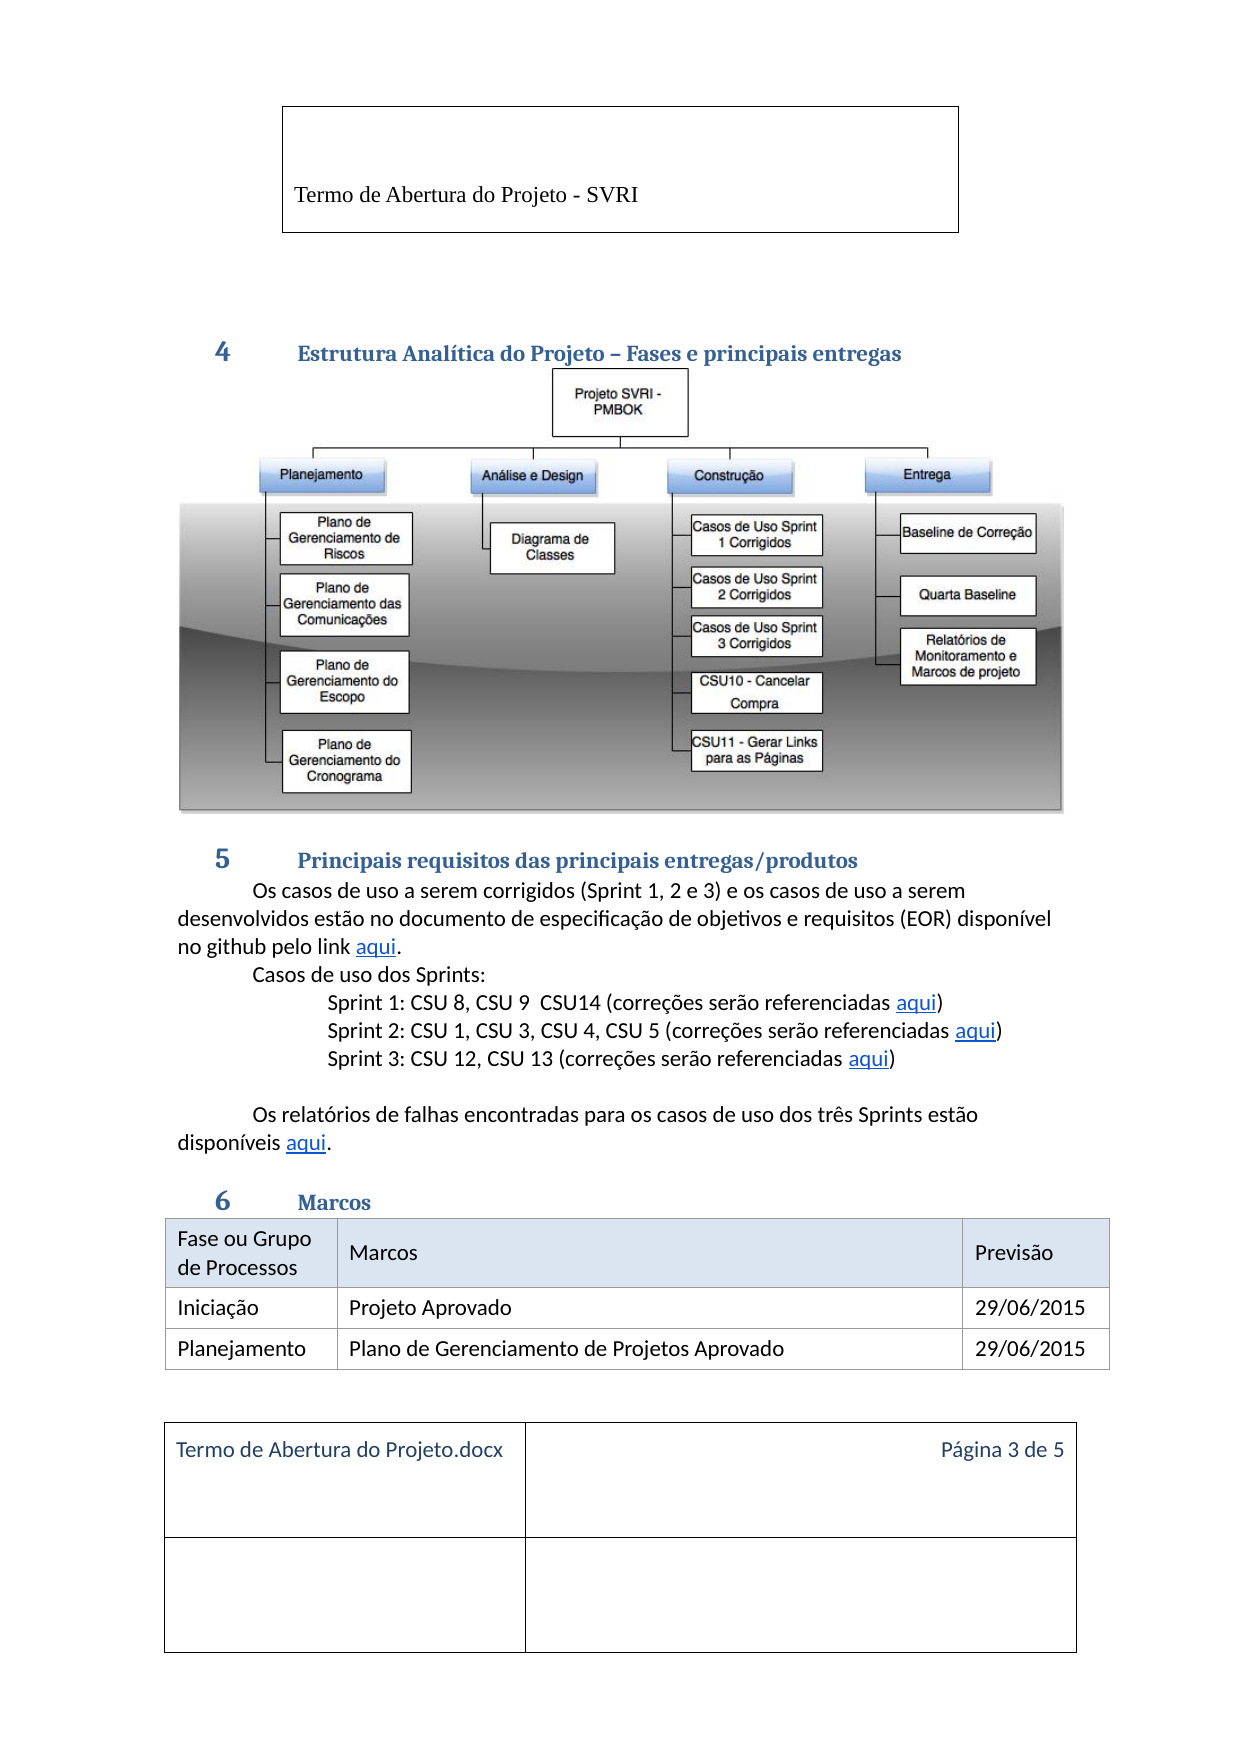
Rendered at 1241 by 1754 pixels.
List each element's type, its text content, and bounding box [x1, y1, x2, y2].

text Sprint 2: CSU 1, CSU 3, CSU 4, CSU 5 (correções serão referenciadas aqui) [177, 1016, 1063, 1044]
table_cell Planejamento [166, 1329, 337, 1368]
table_header Marcos [338, 1219, 962, 1287]
table_cell 29/06/2015 [963, 1288, 1109, 1327]
table_cell Projeto Aprovado [338, 1288, 962, 1327]
table_header Fase ou Grupo de Processos [166, 1219, 337, 1287]
table_cell Iniciação [166, 1288, 337, 1327]
table_cell 29/06/2015 [963, 1329, 1109, 1368]
subtitle Marcos [215, 1184, 1063, 1218]
text Os relatórios de falhas encontradas para os casos de uso dos três Sprints estão disponíveis aqui. [177, 1100, 1063, 1156]
table_header Previsão [963, 1219, 1109, 1287]
subtitle Principais requisitos das principais entregas/produtos [215, 842, 1063, 876]
text Os casos de uso a serem corrigidos (Sprint 1, 2 e 3) e os casos de uso a serem desenvolvidos estão no documento de especificação de objetivos e requisitos (EOR) disponível no github pelo link aqui. [177, 876, 1063, 960]
subtitle Estrutura Analítica do Projeto – Fases e principais entregas [215, 335, 1063, 368]
text Sprint 3: CSU 12, CSU 13 (correções serão referenciadas aqui) [177, 1044, 1063, 1072]
text Sprint 1: CSU 8, CSU 9 CSU14 (correções serão referenciadas aqui) [252, 988, 1063, 1016]
text Casos de uso dos Sprints: [177, 960, 1063, 988]
table_cell Plano de Gerenciamento de Projetos Aprovado [338, 1329, 962, 1368]
